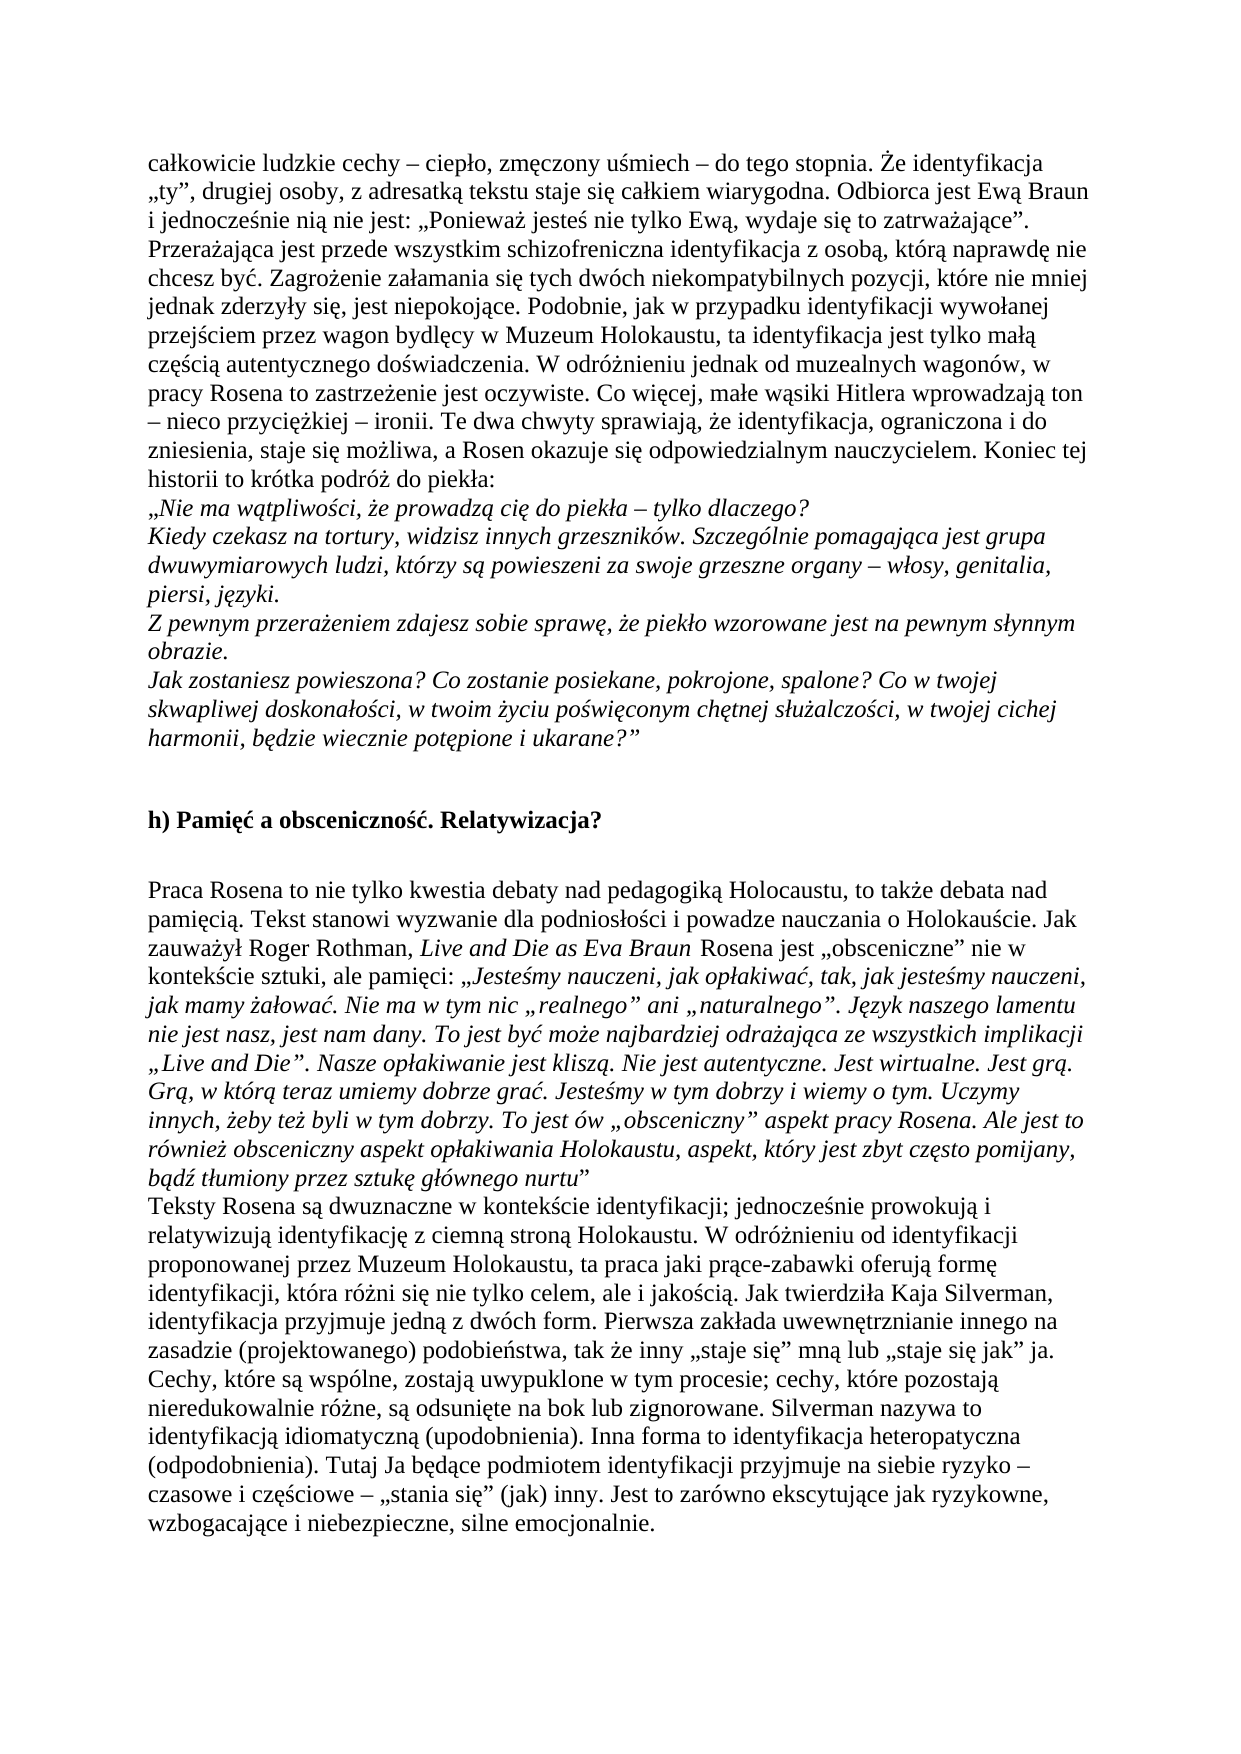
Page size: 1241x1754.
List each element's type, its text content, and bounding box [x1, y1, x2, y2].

text Praca Rosena to nie tylko kwestia debaty nad pedagogiką Holocaustu, to także debata nad pamięcią. Tekst stanowi wyzwanie dla podniosłości i powadze nauczania o Holokauście. Jak zauważył Roger Rothman, Live and Die as Eva Braun Rosena jest „obsceniczne” nie w kontekście sztuki, ale pamięci: „Jesteśmy nauczeni, jak opłakiwać, tak, jak jesteśmy nauczeni, jak mamy żałować. Nie ma w tym nic „realnego” ani „naturalnego”. Język naszego lamentu nie jest nasz, jest nam dany. To jest być może najbardziej odrażająca ze wszystkich implikacji „Live and Die”. Nasze opłakiwanie jest kliszą. Nie jest autentyczne. Jest wirtualne. Jest grą. Grą, w którą teraz umiemy dobrze grać. Jesteśmy w tym dobrzy i wiemy o tym. Uczymy innych, żeby też byli w tym dobrzy. To jest ów „obsceniczny” aspekt pracy Rosena. Ale jest to również obsceniczny aspekt opłakiwania Holokaustu, aspekt, który jest zbyt często pomijany, bądź tłumiony przez sztukę głównego nurtu” Teksty Rosena są dwuznaczne w kontekście identyfikacji; jednocześnie prowokują i relatywizują identyfikację z ciemną stroną Holokaustu. W odróżnieniu od identyfikacji proponowanej przez Muzeum Holokaustu, ta praca jaki prące-zabawki oferują formę identyfikacji, która różni się nie tylko celem, ale i jakością. Jak twierdziła Kaja Silverman, identyfikacja przyjmuje jedną z dwóch form. Pierwsza zakłada uwewnętrznianie innego na zasadzie (projektowanego) podobieństwa, tak że inny „staje się” mną lub „staje się jak” ja. Cechy, które są wspólne, zostają uwypuklone w tym procesie; cechy, które pozostają nieredukowalnie różne, są odsunięte na bok lub zignorowane. Silverman nazywa to identyfikacją idiomatyczną (upodobnienia). Inna forma to identyfikacja heteropatyczna (odpodobnienia). Tutaj Ja będące podmiotem identyfikacji przyjmuje na siebie ryzyko – czasowe i częściowe – „stania się” (jak) inny. Jest to zarówno ekscytujące jak ryzykowne, wzbogacające i niebezpieczne, silne emocjonalnie. [148, 846, 1093, 1565]
text całkowicie ludzkie cechy – ciepło, zmęczony uśmiech – do tego stopnia. Że identyfikacja „ty”, drugiej osoby, z adresatką tekstu staje się całkiem wiarygodna. Odbiorca jest Ewą Braun i jednocześnie nią nie jest: „Ponieważ jesteś nie tylko Ewą, wydaje się to zatrważające”. Przerażająca jest przede wszystkim schizofreniczna identyfikacja z osobą, którą naprawdę nie chcesz być. Zagrożenie załamania się tych dwóch niekompatybilnych pozycji, które nie mniej jednak zderzyły się, jest niepokojące. Podobnie, jak w przypadku identyfikacji wywołanej przejściem przez wagon bydlęcy w Muzeum Holokaustu, ta identyfikacja jest tylko małą częścią autentycznego doświadczenia. W odróżnieniu jednak od muzealnych wagonów, w pracy Rosena to zastrzeżenie jest oczywiste. Co więcej, małe wąsiki Hitlera wprowadzają ton – nieco przyciężkiej – ironii. Te dwa chwyty sprawiają, że identyfikacja, ograniczona i do zniesienia, staje się możliwa, a Rosen okazuje się odpowiedzialnym nauczycielem. Koniec tej historii to krótka podróż do piekła: „Nie ma wątpliwości, że prowadzą cię do piekła – tylko dlaczego? Kiedy czekasz na tortury, widzisz innych grzeszników. Szczególnie pomagająca jest grupa dwuwymiarowych ludzi, którzy są powieszeni za swoje grzeszne organy – włosy, genitalia, piersi, języki. Z pewnym przerażeniem zdajesz sobie sprawę, że piekło wzorowane jest na pewnym słynnym obrazie. Jak zostaniesz powieszona? Co zostanie posiekane, pokrojone, spalone? Co w twojej skwapliwej doskonałości, w twoim życiu poświęconym chętnej służalczości, w twojej cichej harmonii, będzie wiecznie potępione i ukarane?” [148, 148, 1093, 780]
subtitle h) Pamięć a obsceniczność. Relatywizacja? [148, 805, 1093, 834]
